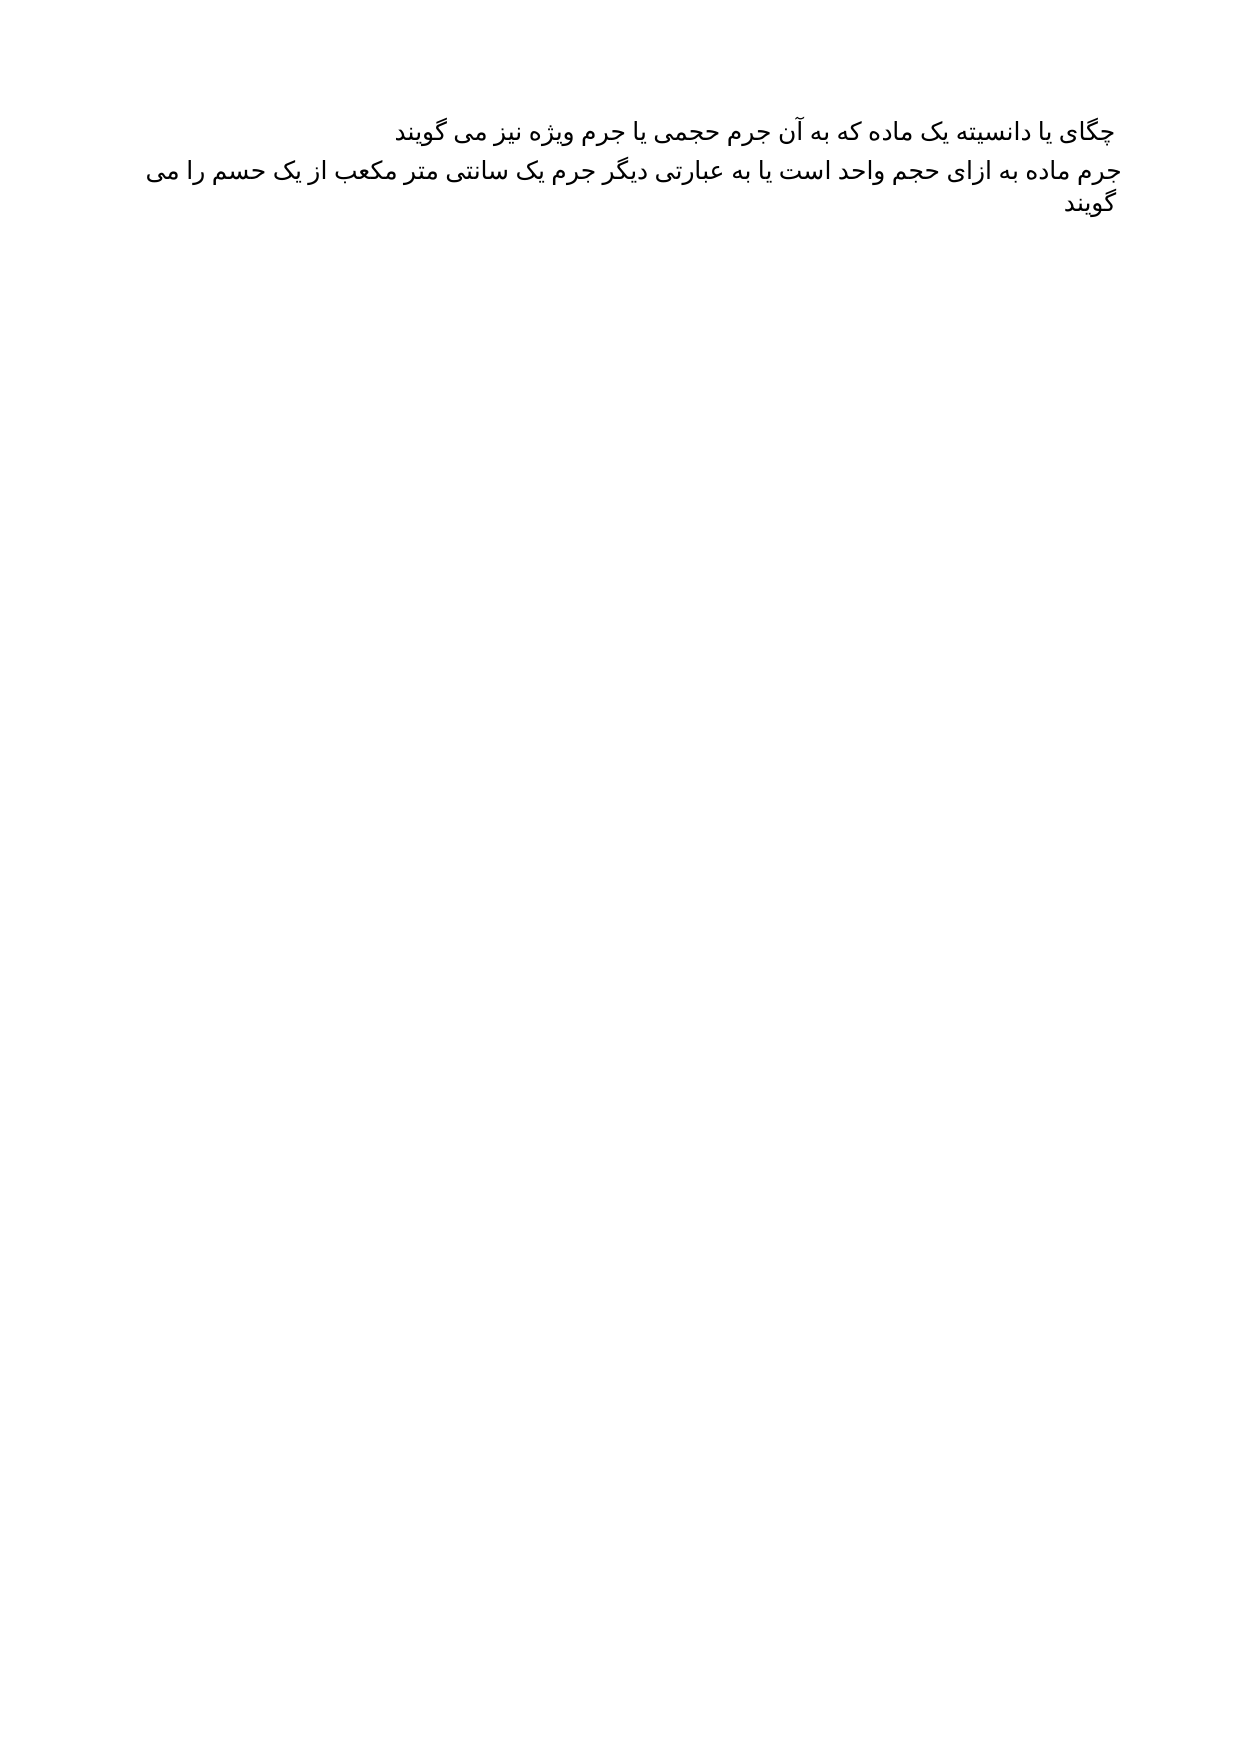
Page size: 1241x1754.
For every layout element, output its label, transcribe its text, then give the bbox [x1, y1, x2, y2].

text چگای یا دانسیته یک ماده که به آن جرم حجمی یا جرم ویژه نیز می گویند [266, 118, 1122, 151]
text جرم ماده به ازای حجم واحد است یا به عبارتی دیگر جرم یک سانتی متر مکعب از یک حسم را می گویند [118, 157, 1122, 222]
